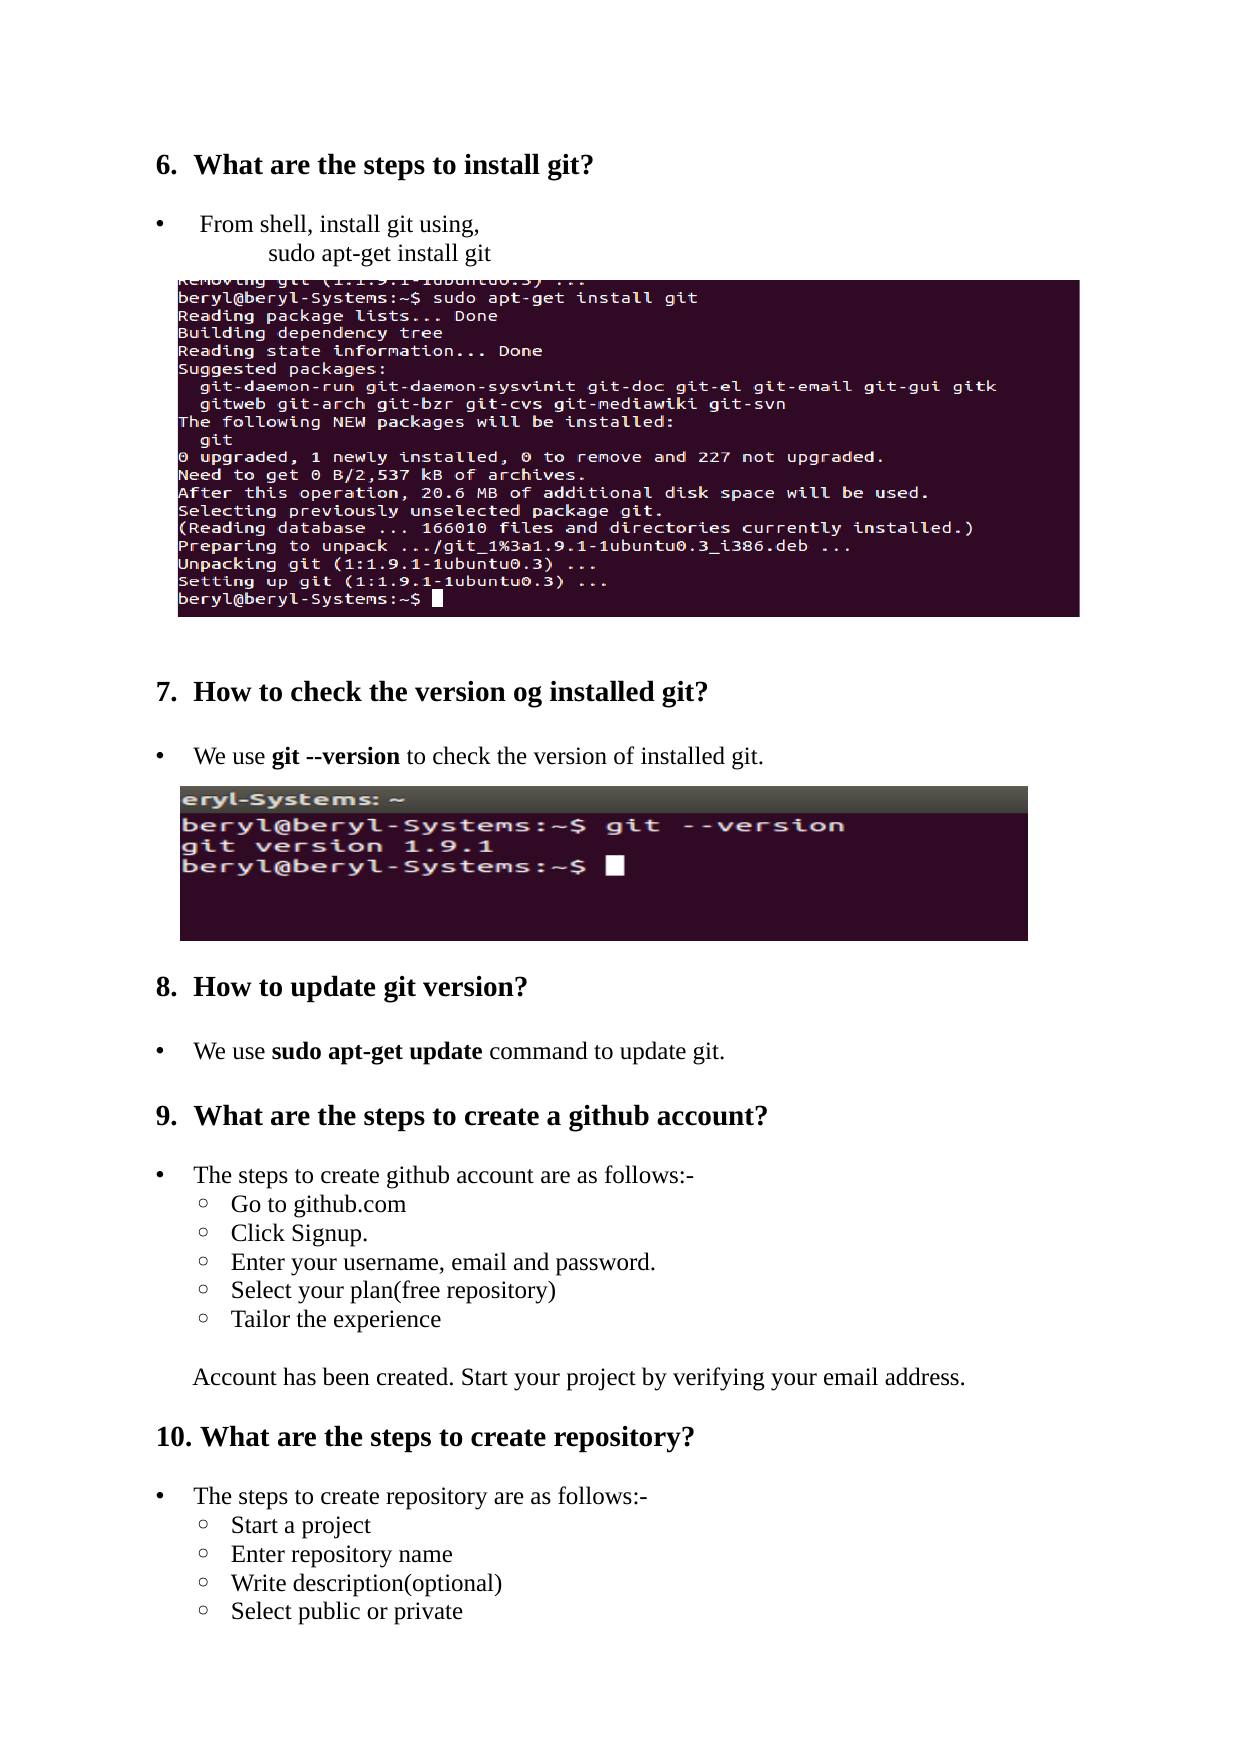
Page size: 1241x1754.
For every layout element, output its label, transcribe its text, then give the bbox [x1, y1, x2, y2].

list Enter your username, email and password. [193, 1247, 1122, 1275]
list sudo apt-get install git [231, 238, 1122, 267]
list Enter repository name [193, 1539, 1122, 1568]
list Start a project [193, 1510, 1122, 1539]
list What are the steps to create a github account? [156, 1098, 1122, 1132]
list Select public or private [193, 1596, 1122, 1625]
list The steps to create repository are as follows:- [156, 1481, 1122, 1510]
list Tailor the experience [193, 1304, 1122, 1333]
list Select your plan(free repository) [193, 1275, 1122, 1304]
list Go to github.com [193, 1189, 1122, 1218]
list How to check the version og installed git? [156, 674, 1122, 708]
list We use git --version to check the version of installed git. [156, 741, 1122, 770]
list What are the steps to create repository? [156, 1419, 1122, 1453]
list How to update git version? [156, 969, 1122, 1002]
list Click Signup. [193, 1218, 1122, 1247]
list From shell, install git using, [156, 209, 1122, 238]
list The steps to create github account are as follows:- [156, 1160, 1122, 1189]
picture [177, 280, 344, 617]
list Write description(optional) [193, 1568, 1122, 1596]
text Account has been created. Start your project by verifying your email address. [118, 1362, 1122, 1390]
list We use sudo apt-get update command to update git. [156, 1036, 1122, 1064]
list What are the steps to install git? [156, 147, 1122, 180]
